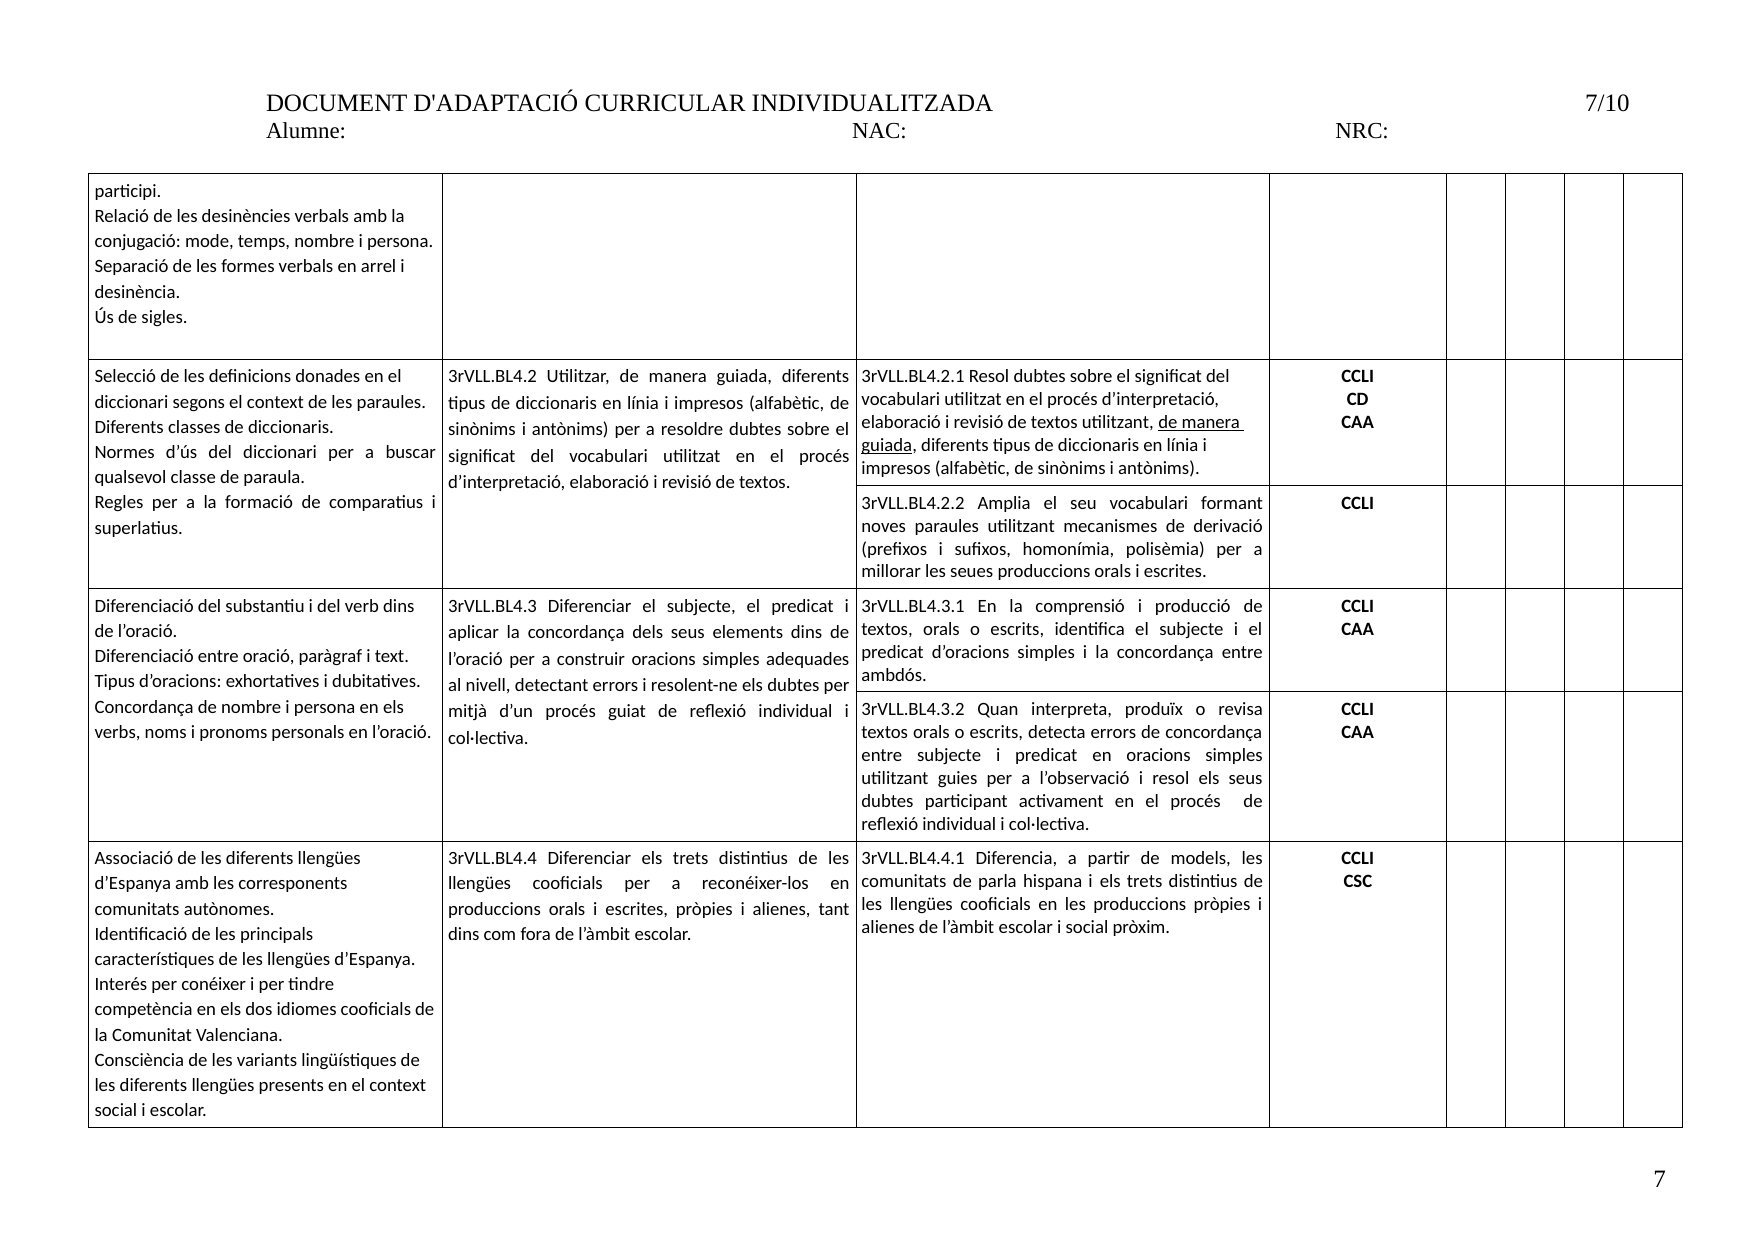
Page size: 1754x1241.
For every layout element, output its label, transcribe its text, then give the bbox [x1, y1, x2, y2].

table_cell [1447, 589, 1505, 691]
table_cell 3rVLL.BL4.3.1 En la comprensió i producció de textos, orals o escrits, identifica el subjecte i el predicat d’oracions simples i la concordança entre ambdós. [857, 589, 1269, 691]
table_cell [1447, 842, 1505, 1127]
table_cell [1565, 360, 1623, 485]
table_cell [443, 174, 856, 359]
table_cell CCLI CD CAA [1270, 360, 1446, 485]
table_cell [1506, 589, 1564, 691]
table_cell CCLI [1270, 486, 1446, 588]
table_cell [1624, 589, 1682, 691]
table_cell [1565, 842, 1623, 1127]
table_cell 3rVLL.BL4.3.2 Quan interpreta, produïx o revisa textos orals o escrits, detecta errors de concordança entre subjecte i predicat en oracions simples utilitzant guies per a l’observació i resol els seus dubtes participant activament en el procés de reflexió individual i col·lectiva. [857, 692, 1269, 841]
table_cell [857, 174, 1269, 359]
table_cell Diferenciació del substantiu i del verb dins de l’oració. Diferenciació entre oració, paràgraf i text. Tipus d’oracions: exhortatives i dubitatives. Concordança de nombre i persona en els verbs, noms i pronoms personals en l’oració. [89, 589, 442, 841]
table_cell [1506, 174, 1564, 359]
table_cell [1506, 486, 1564, 588]
table_cell [1565, 174, 1623, 359]
table_cell [1506, 360, 1564, 485]
table_cell [1624, 692, 1682, 841]
table_cell [1624, 360, 1682, 485]
table_cell 3rVLL.BL4.2.1 Resol dubtes sobre el significat del vocabulari utilitzat en el procés d’interpretació, elaboració i revisió de textos utilitzant, de manera guiada, diferents tipus de diccionaris en línia i impresos (alfabètic, de sinònims i antònims). [857, 360, 1269, 485]
table_cell [1565, 486, 1623, 588]
table_cell 3rVLL.BL4.2.2 Amplia el seu vocabulari formant noves paraules utilitzant mecanismes de derivació (prefixos i sufixos, homonímia, polisèmia) per a millorar les seues produccions orals i escrites. [857, 486, 1269, 588]
table_cell 3rVLL.BL4.3 Diferenciar el subjecte, el predicat i aplicar la concordança dels seus elements dins de l’oració per a construir oracions simples adequades al nivell, detectant errors i resolent-ne els dubtes per mitjà d’un procés guiat de reflexió individual i col·lectiva. [443, 589, 856, 841]
table_cell CCLI CAA [1270, 692, 1446, 841]
table_cell [1624, 174, 1682, 359]
table_cell [1565, 589, 1623, 691]
table_cell CCLI CSC [1270, 842, 1446, 1127]
table_cell Associació de les diferents llengües d’Espanya amb les corresponents comunitats autònomes. Identificació de les principals característiques de les llengües d’Espanya. Interés per conéixer i per tindre competència en els dos idiomes cooficials de la Comunitat Valenciana. Consciència de les variants lingüístiques de les diferents llengües presents en el context social i escolar. [89, 842, 442, 1127]
table_cell [1447, 692, 1505, 841]
table_cell CCLI CAA [1270, 589, 1446, 691]
table_cell [1270, 174, 1446, 359]
table_cell 3rVLL.BL4.4 Diferenciar els trets distintius de les llengües cooficials per a reconéixer-los en produccions orals i escrites, pròpies i alienes, tant dins com fora de l’àmbit escolar. [443, 842, 856, 1127]
table_cell [1624, 486, 1682, 588]
table_cell [1565, 692, 1623, 841]
table_cell [1624, 842, 1682, 1127]
table_cell [1447, 360, 1505, 485]
table_cell [1447, 174, 1505, 359]
table_cell [1506, 842, 1564, 1127]
table_cell [1447, 486, 1505, 588]
table_cell participi. Relació de les desinències verbals amb la conjugació: mode, temps, nombre i persona. Separació de les formes verbals en arrel i desinència. Ús de sigles. [89, 174, 442, 359]
table_cell 3rVLL.BL4.4.1 Diferencia, a partir de models, les comunitats de parla hispana i els trets distintius de les llengües cooficials en les produccions pròpies i alienes de l’àmbit escolar i social pròxim. [857, 842, 1269, 1127]
table_cell Selecció de les definicions donades en el diccionari segons el context de les paraules. Diferents classes de diccionaris. Normes d’ús del diccionari per a buscar qualsevol classe de paraula. Regles per a la formació de comparatius i superlatius. [89, 360, 442, 588]
table_cell 3rVLL.BL4.2 Utilitzar, de manera guiada, diferents tipus de diccionaris en línia i impresos (alfabètic, de sinònims i antònims) per a resoldre dubtes sobre el significat del vocabulari utilitzat en el procés d’interpretació, elaboració i revisió de textos. [443, 360, 856, 588]
table_cell [1506, 692, 1564, 841]
